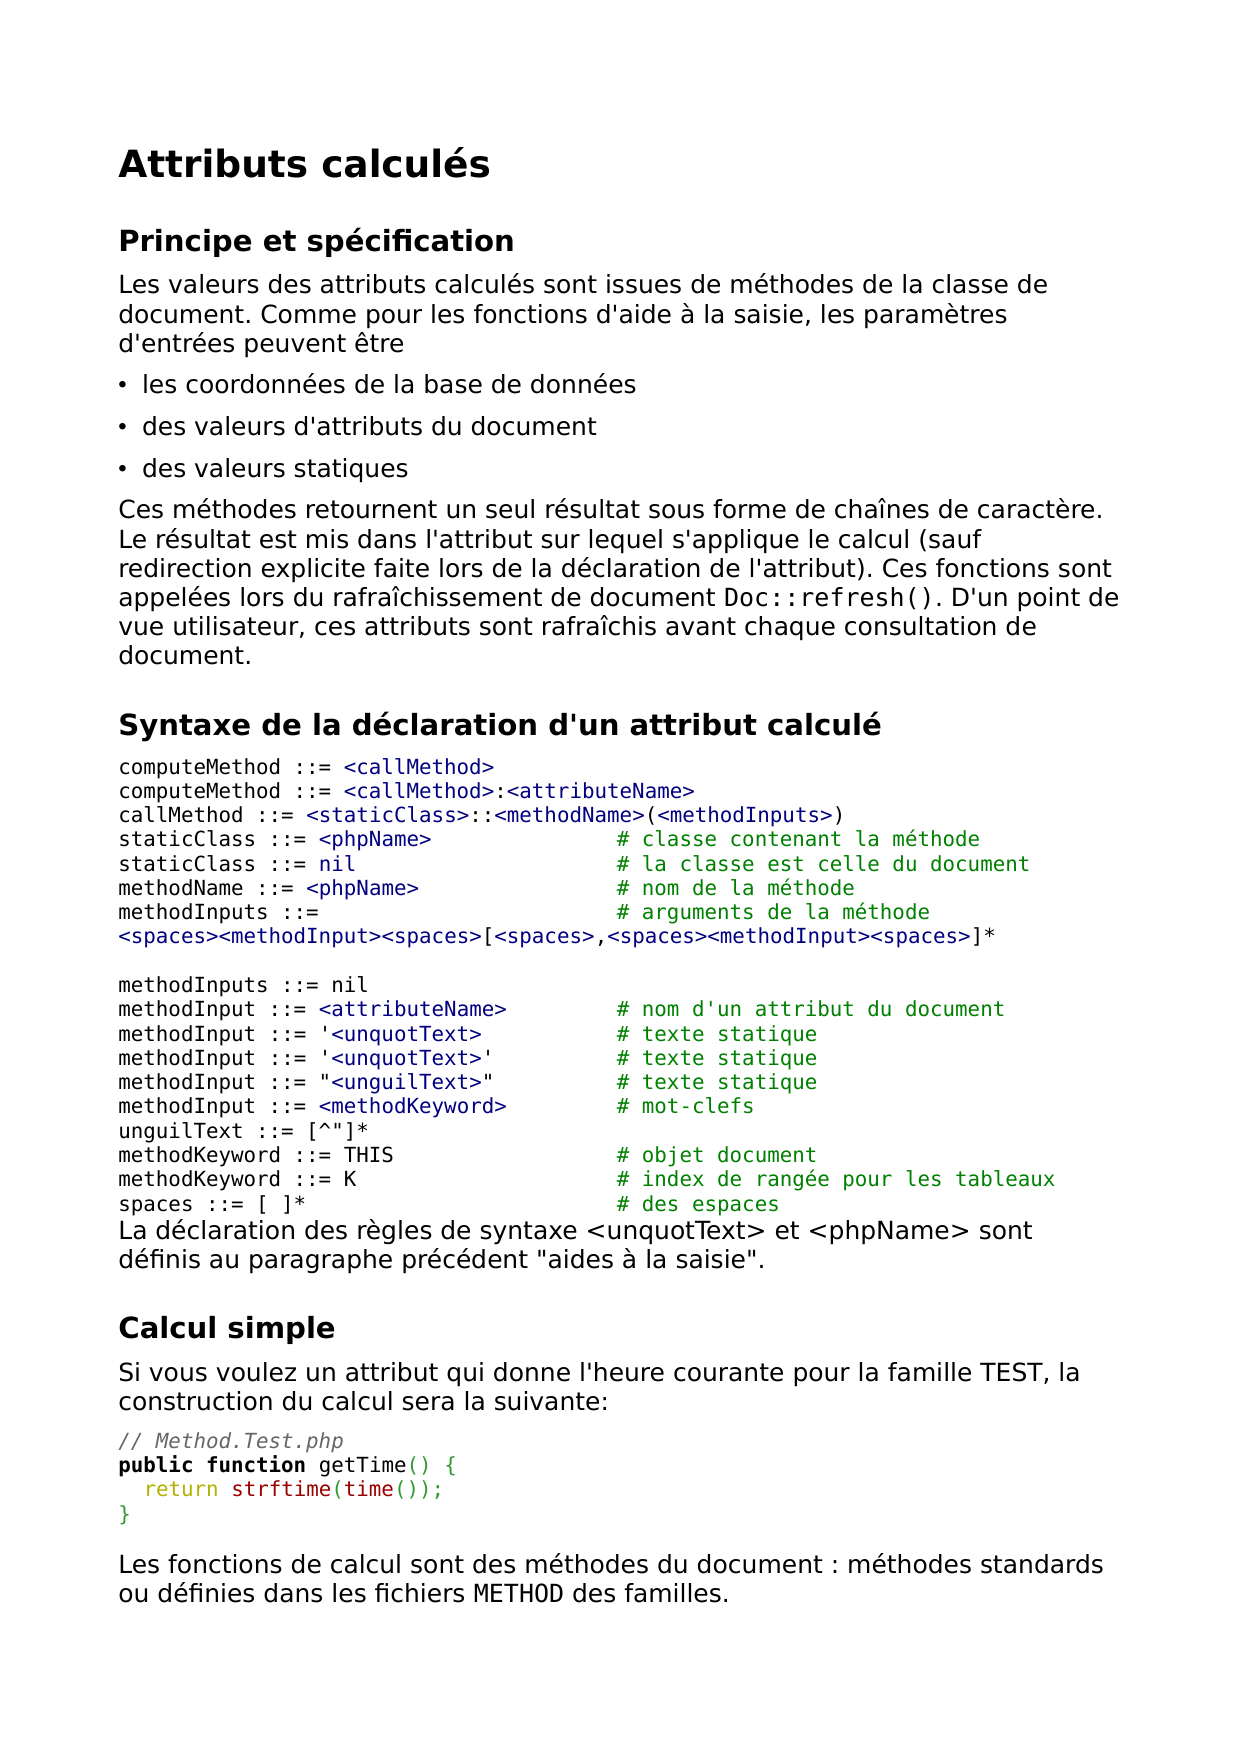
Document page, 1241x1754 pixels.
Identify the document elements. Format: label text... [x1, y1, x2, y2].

subtitle Attributs calculés [118, 143, 1122, 187]
text methodInput ::= <methodKeyword> # mot-clefs [118, 1094, 1122, 1119]
text Les valeurs des attributs calculés sont issues de méthodes de la classe de document. Comme pour les fonctions d'aide à la saisie, les paramètres d'entrées peuvent être [118, 271, 1122, 358]
text computeMethod ::= <callMethod>:<attributeName> [118, 779, 1122, 803]
text return strftime(time()); [118, 1477, 1122, 1502]
text methodInput ::= '<unquotText>' # texte statique [118, 1046, 1122, 1070]
text methodInput ::= <attributeName> # nom d'un attribut du document [118, 997, 1122, 1022]
text methodName ::= <phpName> # nom de la méthode [118, 876, 1122, 900]
list les coordonnées de la base de données [118, 371, 1122, 400]
text La déclaration des règles de syntaxe <unquotText> et <phpName> sont définis au paragraphe précédent "aides à la saisie". [118, 1216, 1122, 1274]
text Ces méthodes retournent un seul résultat sous forme de chaînes de caractère. Le résultat est mis dans l'attribut sur lequel s'applique le calcul (sauf redirection explicite faite lors de la déclaration de l'attribut). Ces fonctions sont appelées lors du rafraîchissement de document Doc::refresh(). D'un point de vue utilisateur, ces attributs sont rafraîchis avant chaque consultation de document. [118, 496, 1122, 671]
text methodInputs ::= nil [118, 973, 1122, 997]
text staticClass ::= <phpName> # classe contenant la méthode [118, 827, 1122, 852]
text Si vous voulez un attribut qui donne l'heure courante pour la famille TEST, la construction du calcul sera la suivante: [118, 1358, 1122, 1416]
text methodInput ::= "<unguilText>" # texte statique [118, 1070, 1122, 1094]
text methodKeyword ::= THIS # objet document [118, 1143, 1122, 1167]
text methodInputs ::= # arguments de la méthode <spaces><methodInput><spaces>[<spaces>,<spaces><methodInput><spaces>]* [118, 900, 1122, 949]
subtitle Calcul simple [118, 1312, 1122, 1346]
text } [118, 1502, 1122, 1550]
text methodInput ::= '<unquotText> # texte statique [118, 1022, 1122, 1046]
text computeMethod ::= <callMethod> [118, 755, 1122, 779]
text staticClass ::= nil # la classe est celle du document [118, 852, 1122, 876]
list des valeurs d'attributs du document [118, 412, 1122, 442]
text callMethod ::= <staticClass>::<methodName>(<methodInputs>) [118, 803, 1122, 827]
list des valeurs statiques [118, 454, 1122, 483]
text public function getTime() { [118, 1453, 1122, 1477]
text spaces ::= [ ]* # des espaces [118, 1192, 1122, 1216]
text Les fonctions de calcul sont des méthodes du document : méthodes standards ou définies dans les fichiers METHOD des familles. [118, 1550, 1122, 1609]
text methodKeyword ::= K # index de rangée pour les tableaux [118, 1167, 1122, 1192]
text // Method.Test.php [118, 1429, 1122, 1453]
text unguilText ::= [^"]* [118, 1119, 1122, 1143]
subtitle Principe et spécification [118, 224, 1122, 258]
subtitle Syntaxe de la déclaration d'un attribut calculé [118, 708, 1122, 742]
